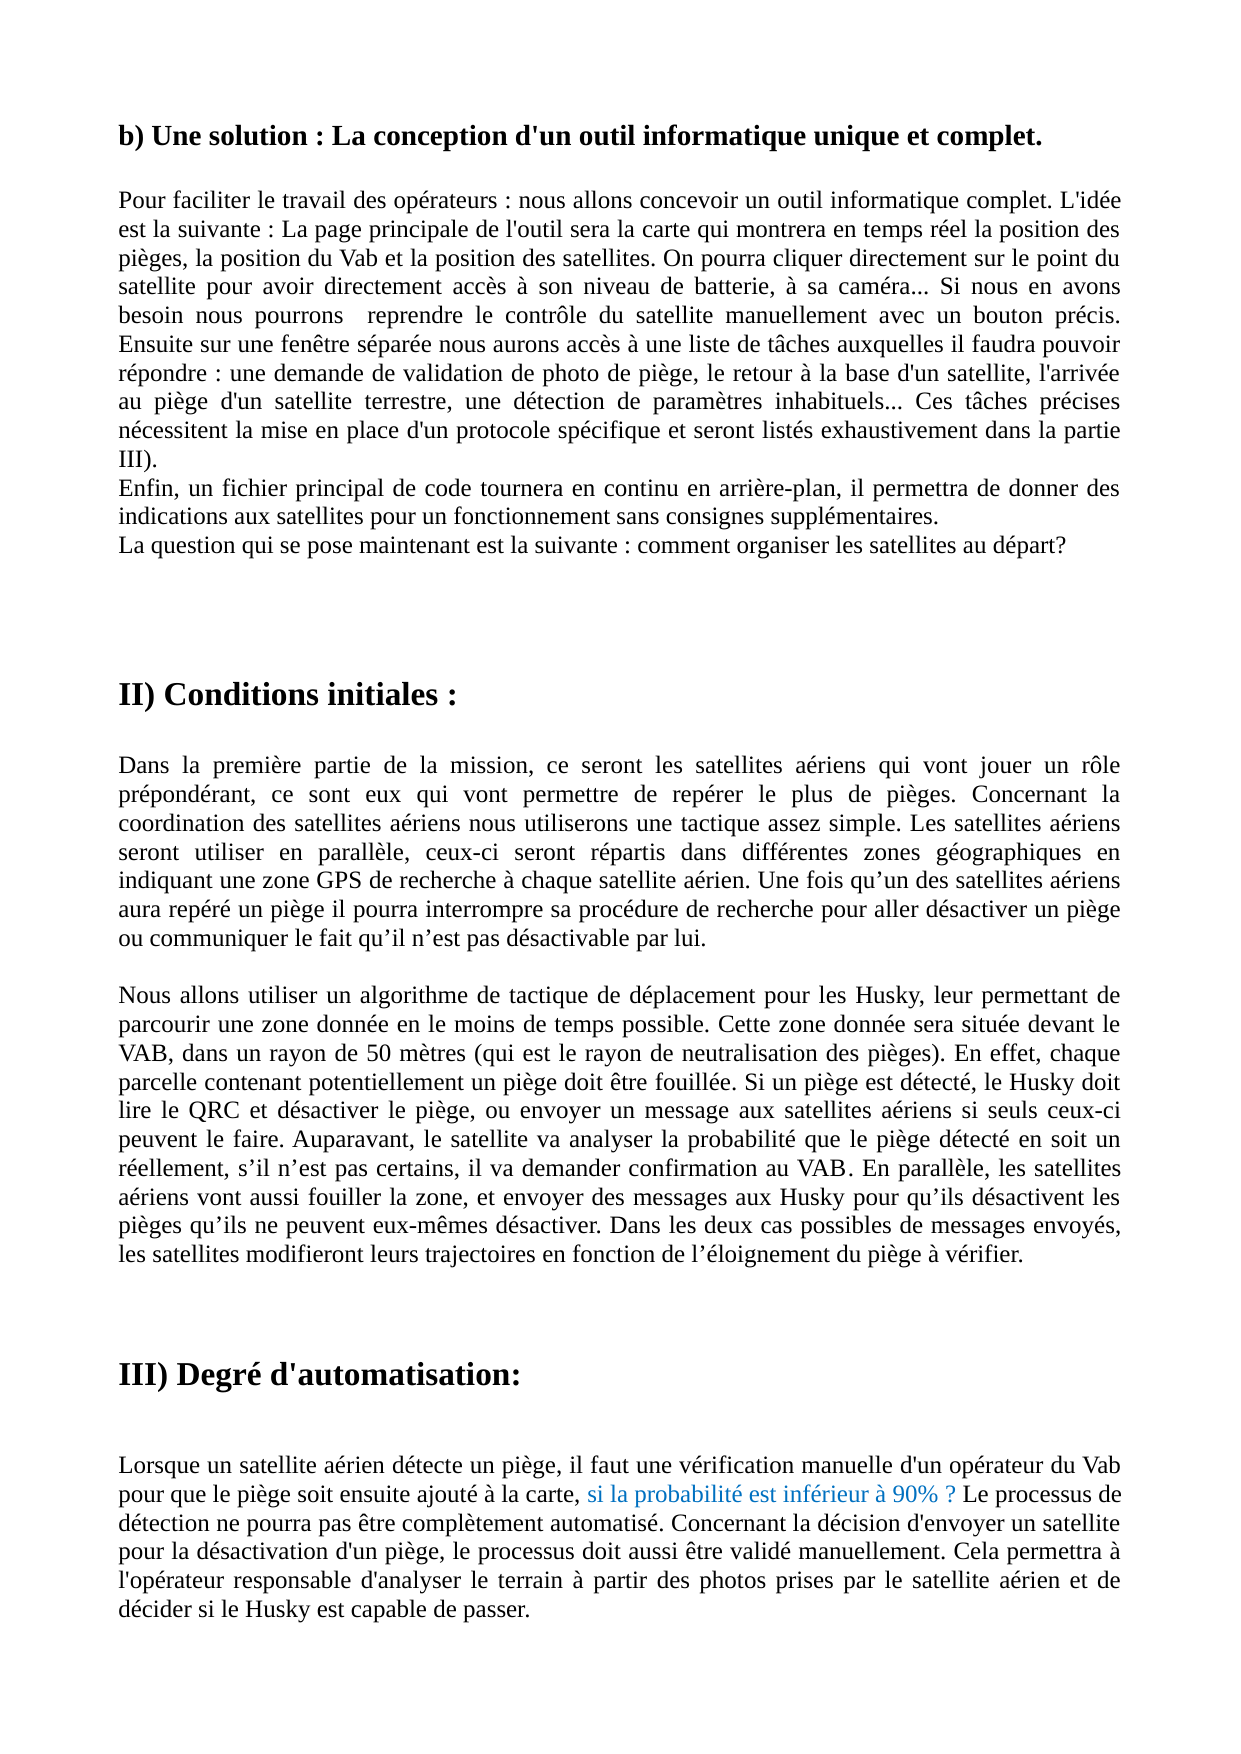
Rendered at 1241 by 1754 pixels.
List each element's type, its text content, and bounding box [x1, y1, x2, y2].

text Pour faciliter le travail des opérateurs : nous allons concevoir un outil informatique complet. L'idée est la suivante : La page principale de l'outil sera la carte qui montrera en temps réel la position des pièges, la position du Vab et la position des satellites. On pourra cliquer directement sur le point du satellite pour avoir directement accès à son niveau de batterie, à sa caméra... Si nous en avons besoin nous pourrons reprendre le contrôle du satellite manuellement avec un bouton précis. Ensuite sur une fenêtre séparée nous aurons accès à une liste de tâches auxquelles il faudra pouvoir répondre : une demande de validation de photo de piège, le retour à la base d'un satellite, l'arrivée au piège d'un satellite terrestre, une détection de paramètres inhabituels... Ces tâches précises nécessitent la mise en place d'un protocole spécifique et seront listés exhaustivement dans la partie III). [118, 185, 1122, 473]
text b) Une solution : La conception d'un outil informatique unique et complet. [118, 118, 1122, 152]
text La question qui se pose maintenant est la suivante : comment organiser les satellites au départ? [118, 530, 1122, 559]
text Lorsque un satellite aérien détecte un piège, il faut une vérification manuelle d'un opérateur du Vab pour que le piège soit ensuite ajouté à la carte, si la probabilité est inférieur à 90% ? Le processus de détection ne pourra pas être complètement automatisé. Concernant la décision d'envoyer un satellite pour la désactivation d'un piège, le processus doit aussi être validé manuellement. Cela permettra à l'opérateur responsable d'analyser le terrain à partir des photos prises par le satellite aérien et de décider si le Husky est capable de passer. [118, 1450, 1122, 1623]
text II) Conditions initiales : [118, 674, 1122, 712]
text III) Degré d'automatisation: [118, 1354, 1122, 1393]
text Enfin, un fichier principal de code tournera en continu en arrière-plan, il permettra de donner des indications aux satellites pour un fonctionnement sans consignes supplémentaires. [118, 473, 1122, 530]
text Dans la première partie de la mission, ce seront les satellites aériens qui vont jouer un rôle prépondérant, ce sont eux qui vont permettre de repérer le plus de pièges. Concernant la coordination des satellites aériens nous utiliserons une tactique assez simple. Les satellites aériens seront utiliser en parallèle, ceux-ci seront répartis dans différentes zones géographiques en indiquant une zone GPS de recherche à chaque satellite aérien. Une fois qu’un des satellites aériens aura repéré un piège il pourra interrompre sa procédure de recherche pour aller désactiver un piège ou communiquer le fait qu’il n’est pas désactivable par lui. [118, 751, 1122, 952]
text Nous allons utiliser un algorithme de tactique de déplacement pour les Husky, leur permettant de parcourir une zone donnée en le moins de temps possible. Cette zone donnée sera située devant le VAB, dans un rayon de 50 mètres (qui est le rayon de neutralisation des pièges). En effet, chaque parcelle contenant potentiellement un piège doit être fouillée. Si un piège est détecté, le Husky doit lire le QRC et désactiver le piège, ou envoyer un message aux satellites aériens si seuls ceux-ci peuvent le faire. Auparavant, le satellite va analyser la probabilité que le piège détecté en soit un réellement, s’il n’est pas certains, il va demander confirmation au VAB. En parallèle, les satellites aériens vont aussi fouiller la zone, et envoyer des messages aux Husky pour qu’ils désactivent les pièges qu’ils ne peuvent eux-mêmes désactiver. Dans les deux cas possibles de messages envoyés, les satellites modifieront leurs trajectoires en fonction de l’éloignement du piège à vérifier. [118, 981, 1122, 1268]
